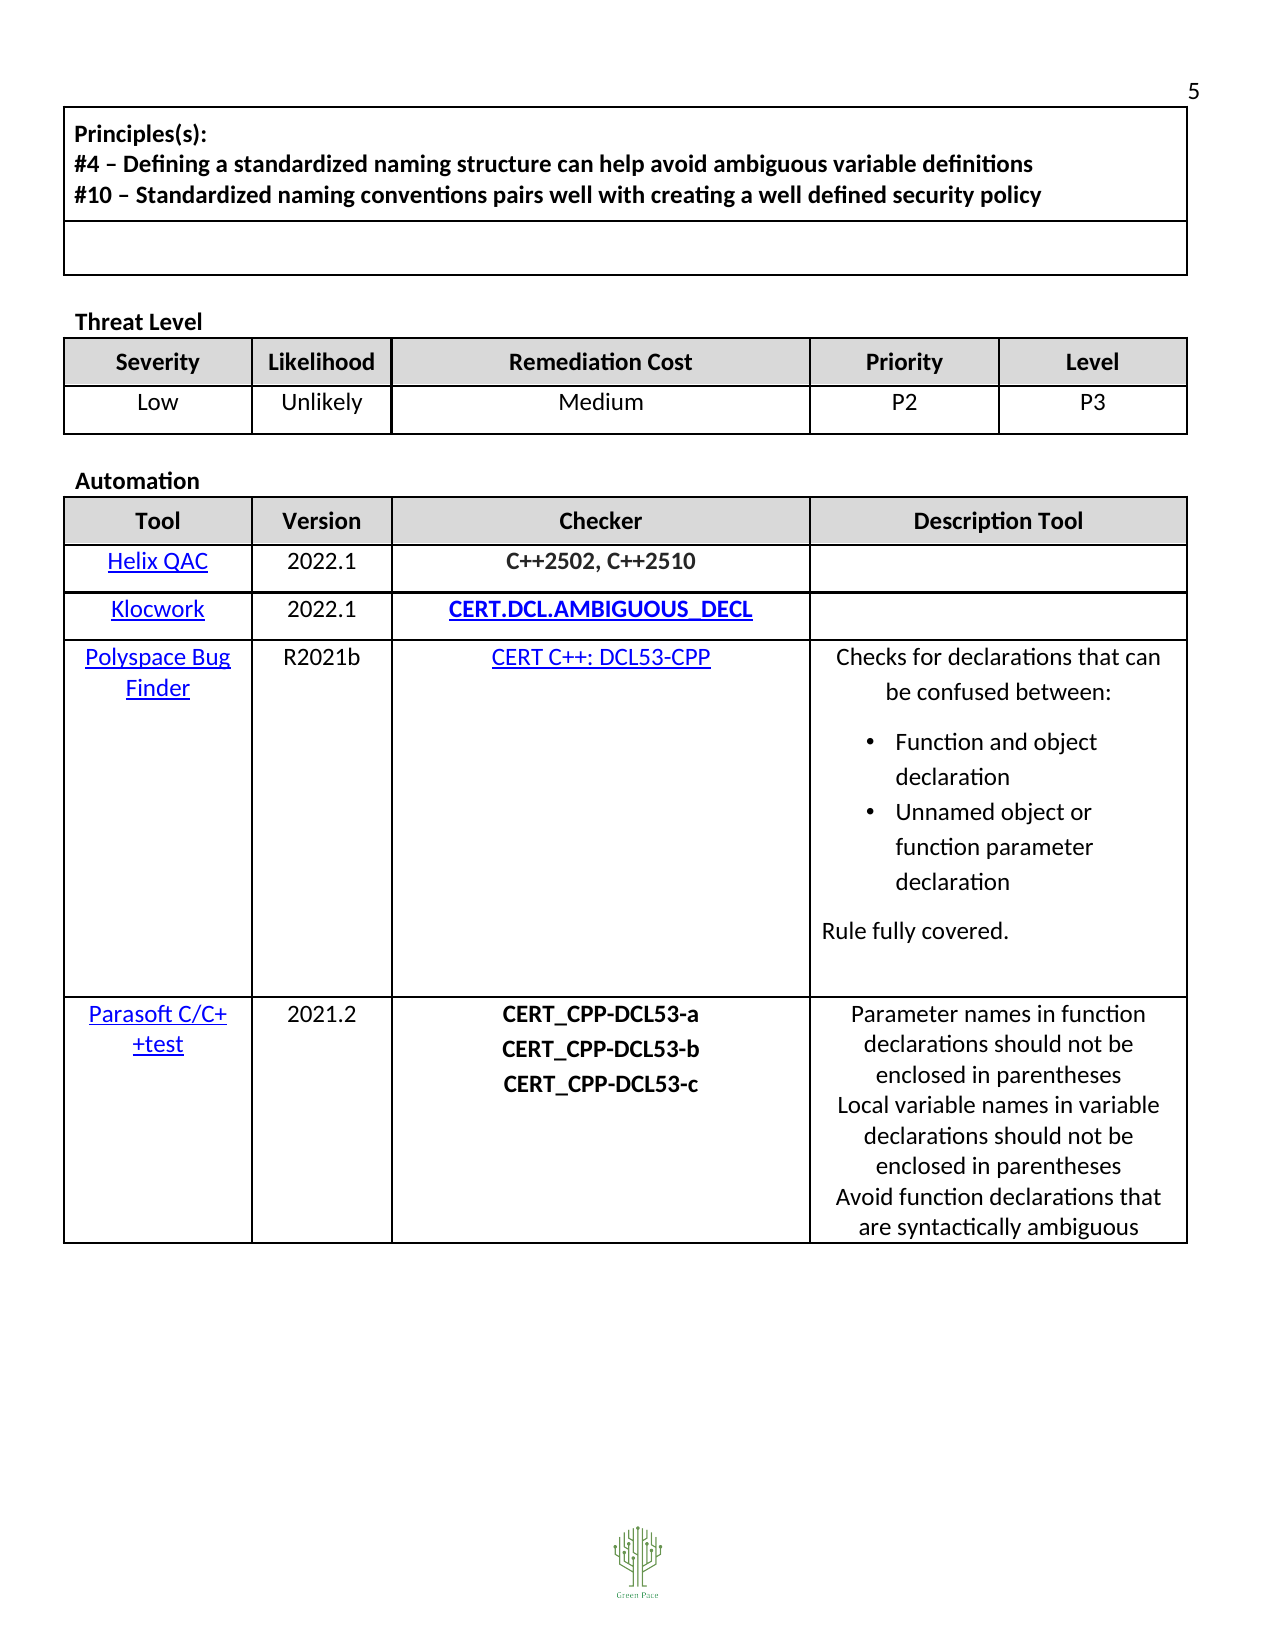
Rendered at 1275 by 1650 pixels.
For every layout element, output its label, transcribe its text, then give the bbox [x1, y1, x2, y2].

table_cell Parameter names in function declarations should not be enclosed in parentheses Local variable names in variable declarations should not be enclosed in parentheses Avoid function declarations that are syntactically ambiguous [811, 998, 1186, 1242]
picture [605, 1521, 670, 1606]
table_cell Unlikely [253, 387, 390, 432]
table_cell Medium [393, 387, 809, 432]
table_header Remediation Cost [393, 339, 809, 384]
table_header Description Tool [811, 498, 1186, 543]
table_cell [65, 222, 1186, 273]
text Threat Level [75, 306, 1200, 337]
table_header Level [1000, 339, 1186, 384]
table_header Principles(s): #4 – Defining a standardized naming structure can help avoid ambiguous variable definitions #10 – Standardized naming conventions pairs well with creating a well defined security policy [65, 108, 1186, 220]
table_header Priority [811, 339, 998, 384]
table_cell 2021.2 [253, 998, 391, 1242]
table_cell Checks for declarations that can be confused between: Function and object declaration Unnamed object or function parameter declaration Rule fully covered. [811, 641, 1186, 996]
table_header Tool [65, 498, 251, 543]
table_cell Polyspace Bug Finder [65, 641, 251, 996]
table_cell C++2502, C++2510 [393, 546, 809, 591]
table_header Checker [393, 498, 809, 543]
table_cell Low [65, 387, 251, 432]
table_cell 2022.1 [253, 546, 391, 591]
table_cell [811, 546, 1186, 591]
table_cell CERT_CPP-DCL53-a CERT_CPP-DCL53-b CERT_CPP-DCL53-c [393, 998, 809, 1242]
table_header Version [253, 498, 391, 543]
table_header Likelihood [253, 339, 390, 384]
table_cell P3 [1000, 387, 1186, 432]
table_cell Parasoft C/C++test [65, 998, 251, 1242]
table_cell Helix QAC [65, 546, 251, 591]
table_header Severity [65, 339, 251, 384]
text Automation [75, 465, 1200, 496]
table_cell CERT C++: DCL53-CPP [393, 641, 809, 996]
table_cell CERT.DCL.AMBIGUOUS_DECL [393, 594, 809, 639]
table_cell [811, 594, 1186, 639]
table_cell 2022.1 [253, 594, 391, 639]
table_cell P2 [811, 387, 998, 432]
table_cell R2021b [253, 641, 391, 996]
table_cell Klocwork [65, 594, 251, 639]
